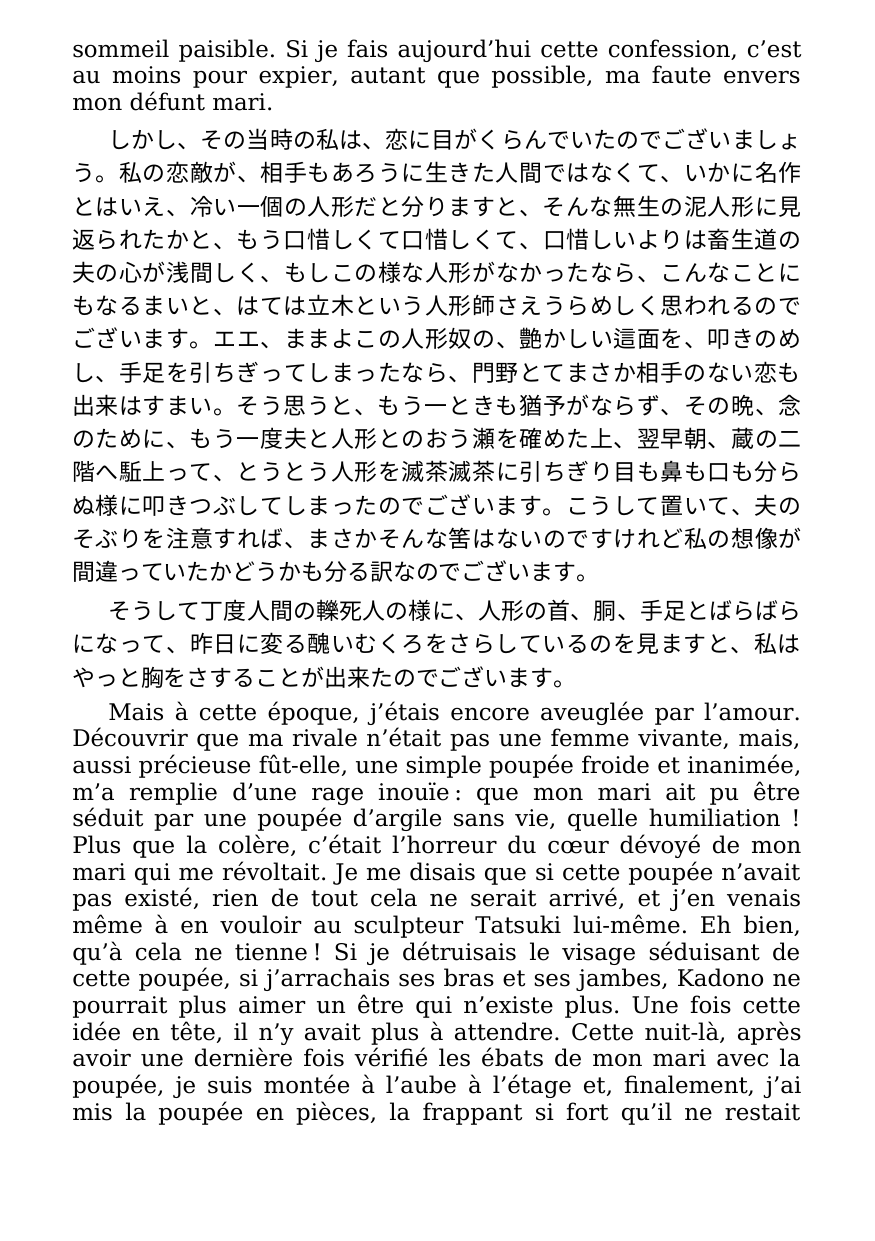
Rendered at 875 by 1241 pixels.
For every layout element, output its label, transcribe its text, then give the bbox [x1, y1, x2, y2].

text しかし、その当時の私は、恋に目がくらんでいたのでございましょう。私の恋敵が、相手もあろうに生きた人間ではなくて、いかに名作とはいえ、冷い一個の人形だと分りますと、そんな無生の泥人形に見返られたかと、もう口惜しくて口惜しくて、口惜しいよりは畜生道の夫の心が浅間しく、もしこの様な人形がなかったなら、こんなことにもなるまいと、はては立木という人形師さえうらめしく思われるのでございます。エエ、ままよこの人形奴の、艶かしい這面を、叩きのめし、手足を引ちぎってしまったなら、門野とてまさか相手のない恋も出来はすまい。そう思うと、もう一ときも猶予がならず、その晩、念のために、もう一度夫と人形とのおう瀬を確めた上、翌早朝、蔵の二階へ駈上って、とうとう人形を滅茶滅茶に引ちぎり目も鼻も口も分らぬ様に叩きつぶしてしまったのでございます。こうして置いて、夫のそぶりを注意すれば、まさかそんな筈はないのですけれど私の想像が間違っていたかどうかも分る訳なのでございます。 [72, 122, 802, 587]
text そうして丁度人間の轢死人の様に、人形の首、胴、手足とばらばらになって、昨日に変る醜いむくろをさらしているのを見ますと、私はやっと胸をさすることが出来たのでございます。 [72, 593, 802, 693]
text Mais à cette époque, j’étais encore aveuglée par l’amour. Découvrir que ma rivale n’était pas une femme vivante, mais, aussi précieuse fût-elle, une simple poupée froide et inanimée, m’a remplie d’une rage inouïe : que mon mari ait pu être séduit par une poupée d’argile sans vie, quelle humiliation ! Plus que la colère, c’était l’horreur du cœur dévoyé de mon mari qui me révoltait. Je me disais que si cette poupée n’avait pas existé, rien de tout cela ne serait arrivé, et j’en venais même à en vouloir au sculpteur Tatsuki lui-même. Eh bien, qu’à cela ne tienne ! Si je détruisais le visage séduisant de cette poupée, si j’arrachais ses bras et ses jambes, Kadono ne pourrait plus aimer un être qui n’existe plus. Une fois cette idée en tête, il n’y avait plus à attendre. Cette nuit-là, après avoir une dernière fois vérifié les ébats de mon mari avec la poupée, je suis montée à l’aube à l’étage et, finalement, j’ai mis la poupée en pièces, la frappant si fort qu’il ne restait [72, 699, 802, 1125]
text sommeil paisible. Si je fais aujourd’hui cette confession, c’est au moins pour expier, autant que possible, ma faute envers mon défunt mari. [72, 36, 802, 116]
